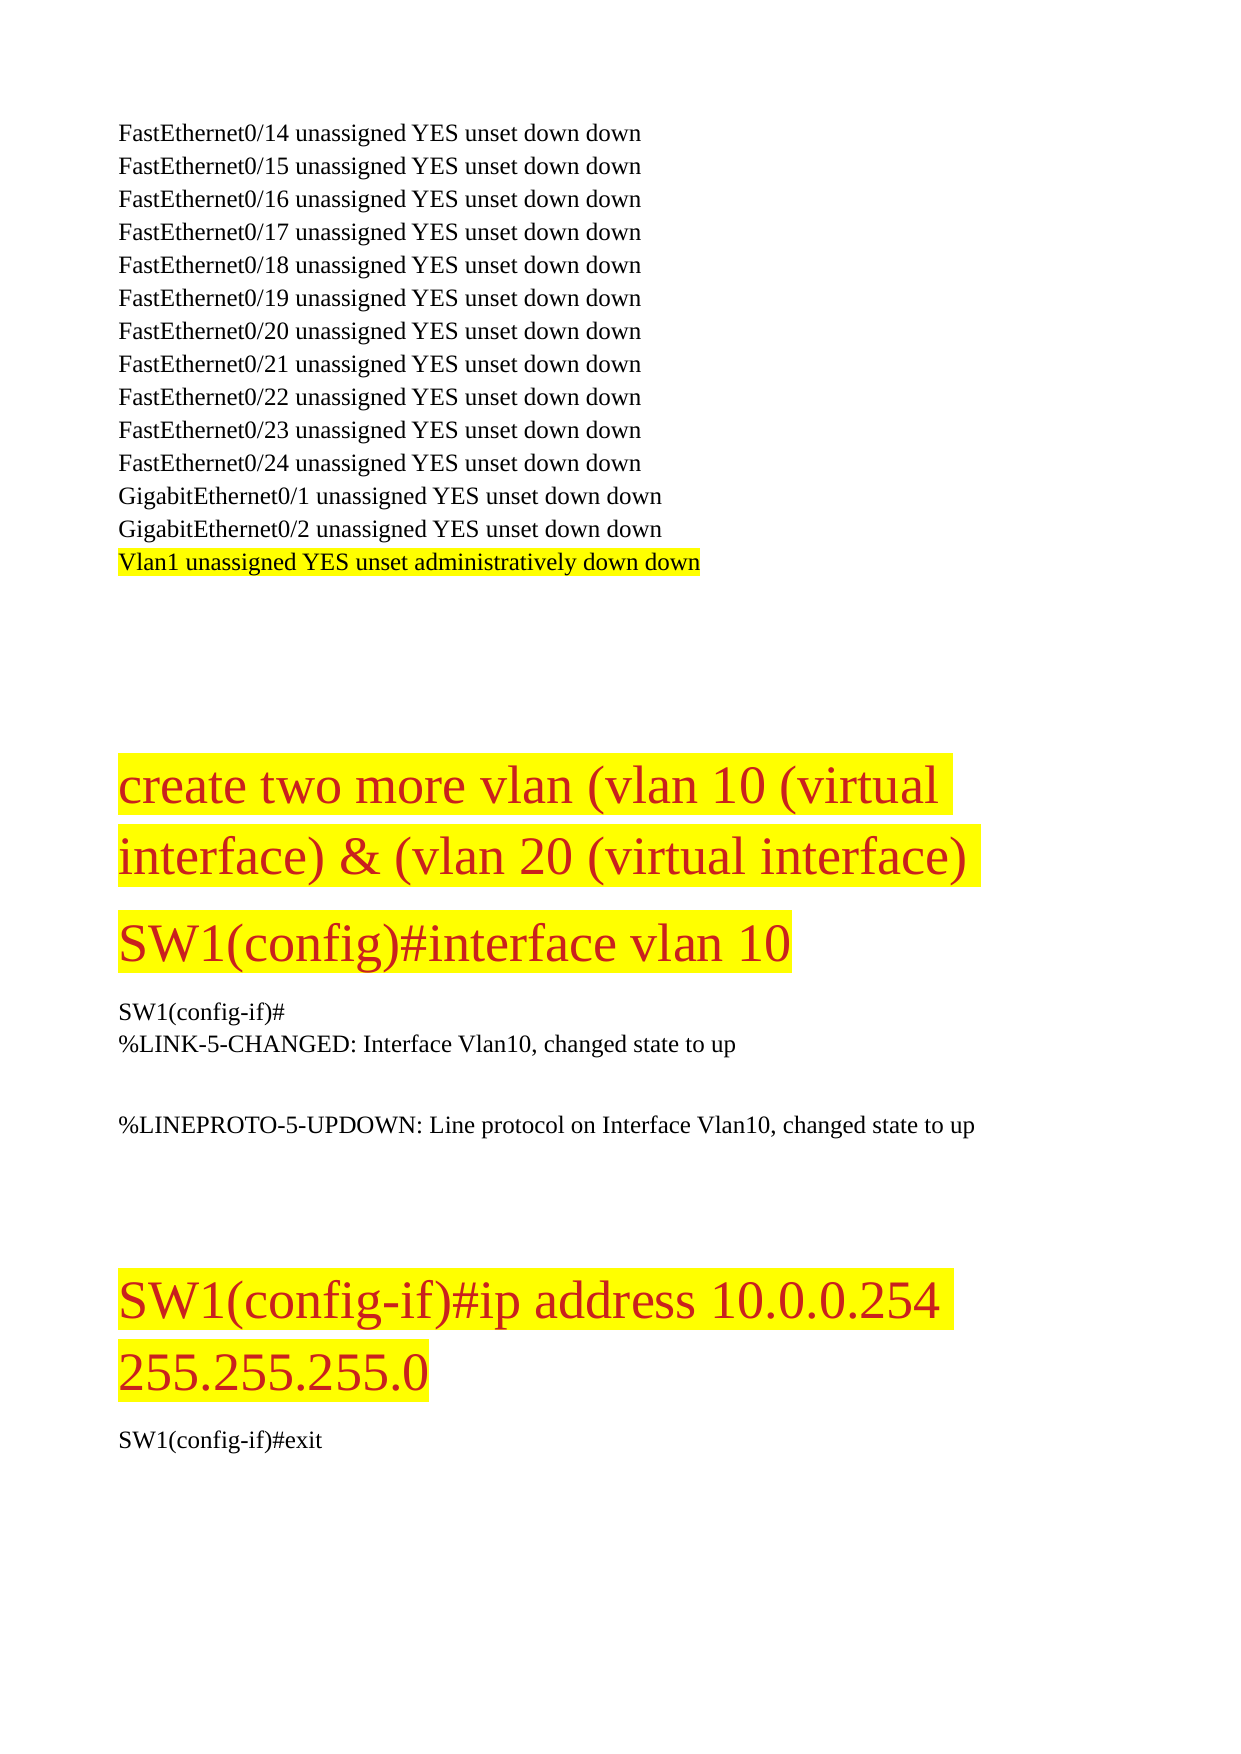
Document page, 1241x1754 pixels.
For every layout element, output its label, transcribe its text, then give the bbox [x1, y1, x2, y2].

text %LINEPROTO-5-UPDOWN: Line protocol on Interface Vlan10, changed state to up [118, 1110, 1122, 1139]
text FastEthernet0/21 unassigned YES unset down down [118, 349, 1122, 378]
text FastEthernet0/23 unassigned YES unset down down [118, 415, 1122, 444]
text Vlan1 unassigned YES unset administratively down down [118, 547, 1122, 576]
text SW1(config-if)#exit [118, 1426, 1122, 1454]
text GigabitEthernet0/1 unassigned YES unset down down [118, 481, 1122, 510]
text FastEthernet0/19 unassigned YES unset down down [118, 283, 1122, 312]
text FastEthernet0/14 unassigned YES unset down down [118, 118, 1122, 147]
text FastEthernet0/22 unassigned YES unset down down [118, 382, 1122, 411]
text FastEthernet0/16 unassigned YES unset down down [118, 184, 1122, 213]
text SW1(config-if)#ip address 10.0.0.254 255.255.255.0 [118, 1268, 1122, 1402]
text SW1(config-if)# [118, 997, 1122, 1025]
text FastEthernet0/24 unassigned YES unset down down [118, 448, 1122, 477]
text SW1(config)#interface vlan 10 [118, 910, 1122, 973]
text %LINK-5-CHANGED: Interface Vlan10, changed state to up [118, 1029, 1122, 1058]
text FastEthernet0/17 unassigned YES unset down down [118, 217, 1122, 246]
text FastEthernet0/20 unassigned YES unset down down [118, 316, 1122, 345]
text FastEthernet0/18 unassigned YES unset down down [118, 250, 1122, 279]
text FastEthernet0/15 unassigned YES unset down down [118, 151, 1122, 180]
text GigabitEthernet0/2 unassigned YES unset down down [118, 514, 1122, 543]
text create two more vlan (vlan 10 (virtual interface) & (vlan 20 (virtual interface) [118, 753, 1122, 887]
